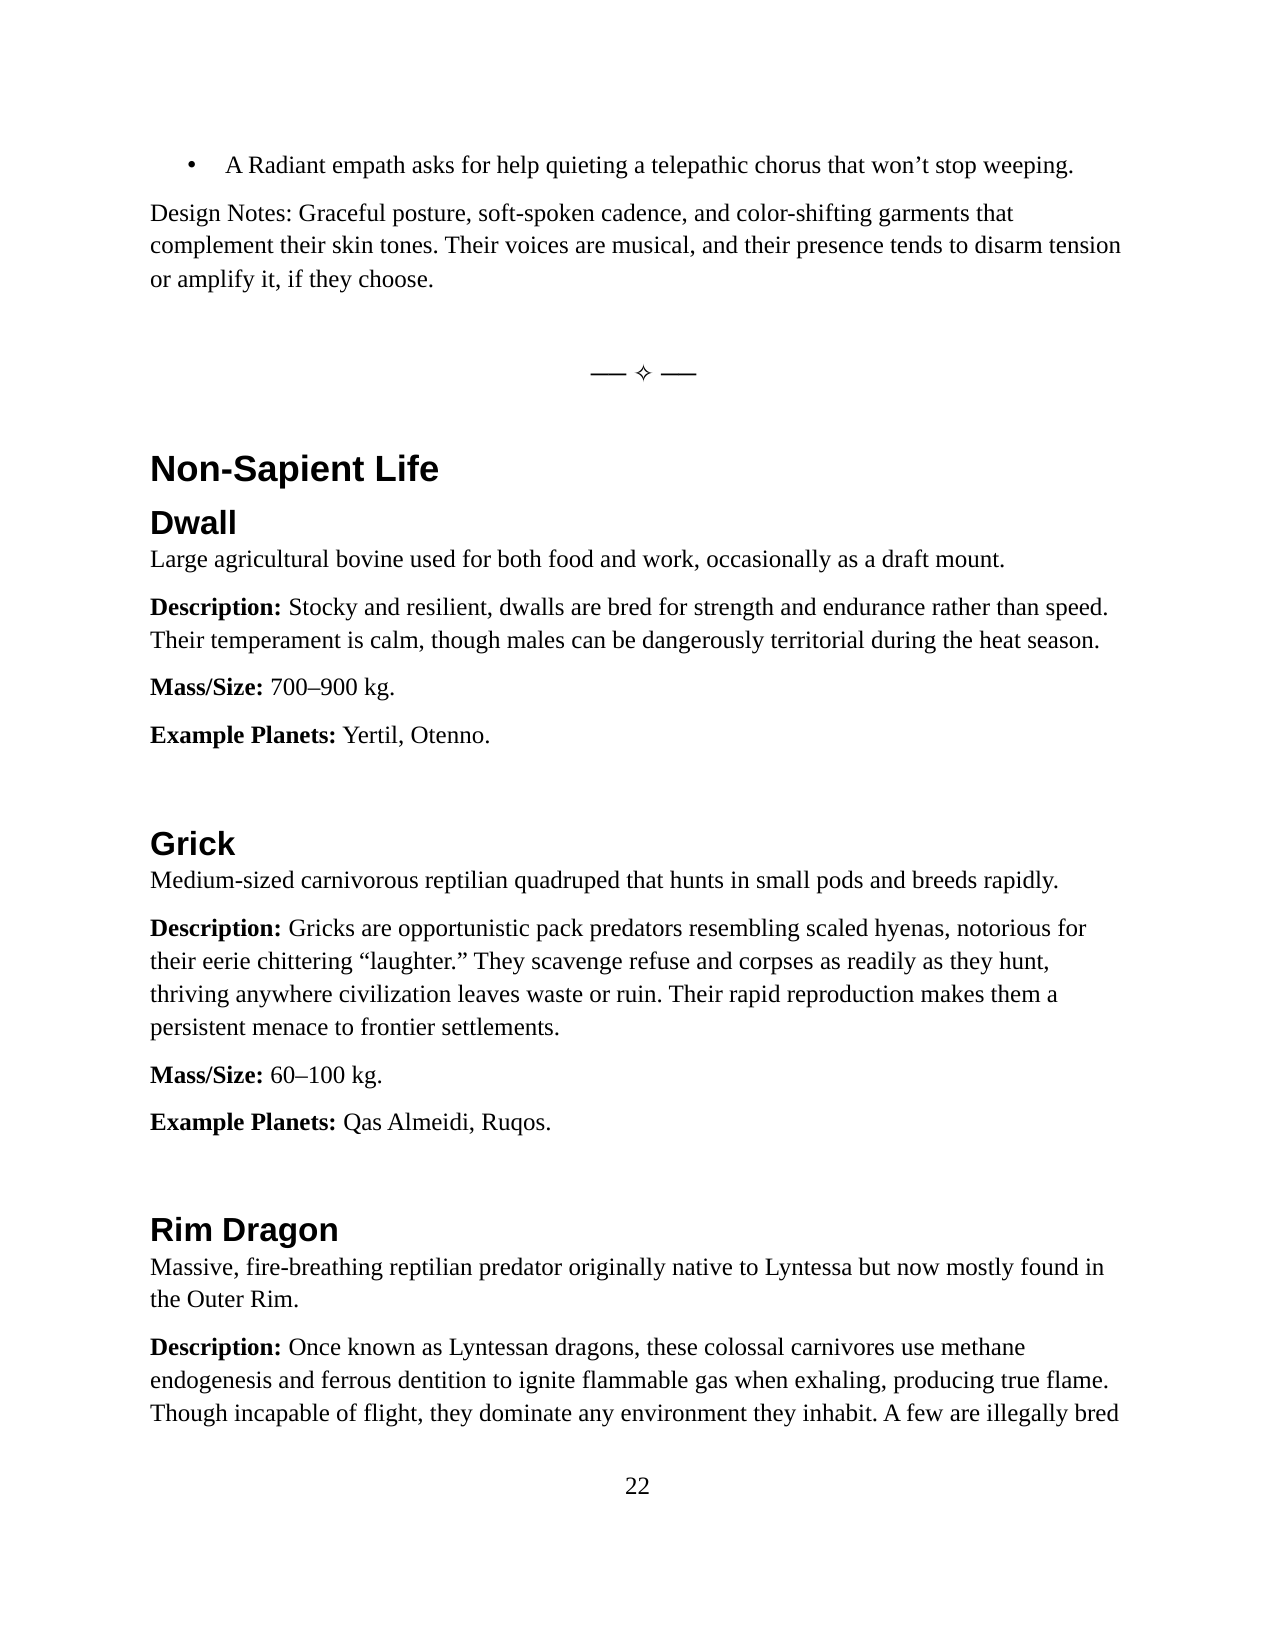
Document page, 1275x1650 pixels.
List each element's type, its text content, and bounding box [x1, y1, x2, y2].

text Example Planets: [150, 1107, 337, 1136]
text ── ✧ ── [162, 359, 1125, 388]
text 700–900 kg. [264, 672, 1125, 701]
subtitle Non-Sapient Life [150, 447, 1125, 489]
text Description: [150, 913, 282, 942]
text Gricks are opportunistic pack predators resembling scaled hyenas, notorious for their eerie chittering “laughter.” They scavenge refuse and corpses as readily as they hunt, thriving anywhere civilization leaves waste or ruin. Their rapid reproduction makes them a persistent menace to frontier settlements. [150, 913, 1125, 1041]
subtitle Dwall [150, 503, 1125, 541]
text Design Notes: Graceful posture, soft-spoken cadence, and color-shifting garments that complement their skin tones. Their voices are musical, and their presence tends to disarm tension or amplify it, if they choose. [150, 198, 1125, 292]
subtitle Grick [150, 824, 1125, 862]
text Mass/Size: [150, 1060, 264, 1088]
text Example Planets: [150, 720, 337, 749]
list A Radiant empath asks for help quieting a telepathic chorus that won’t stop weeping. [187, 150, 1125, 179]
text Yertil, Otenno. [337, 720, 1125, 749]
text Large agricultural bovine used for both food and work, occasionally as a draft mount. [150, 544, 1125, 573]
text Description: [150, 1332, 282, 1361]
text Mass/Size: [150, 672, 264, 701]
text Once known as Lyntessan dragons, these colossal carnivores use methane endogenesis and ferrous dentition to ignite flammable gas when exhaling, producing true flame. Though incapable of flight, they dominate any environment they inhabit. A few are illegally bred [150, 1332, 1125, 1427]
text Qas Almeidi, Ruqos. [337, 1107, 1125, 1136]
text Medium-sized carnivorous reptilian quadruped that hunts in small pods and breeds rapidly. [150, 866, 1125, 894]
text Stocky and resilient, dwalls are bred for strength and endurance rather than speed. Their temperament is calm, though males can be dangerously territorial during the heat season. [150, 592, 1125, 653]
text Description: [150, 592, 282, 621]
text 60–100 kg. [264, 1060, 1125, 1088]
text Massive, fire-breathing reptilian predator originally native to Lyntessa but now mostly found in the Outer Rim. [150, 1252, 1125, 1313]
subtitle Rim Dragon [150, 1210, 1125, 1248]
